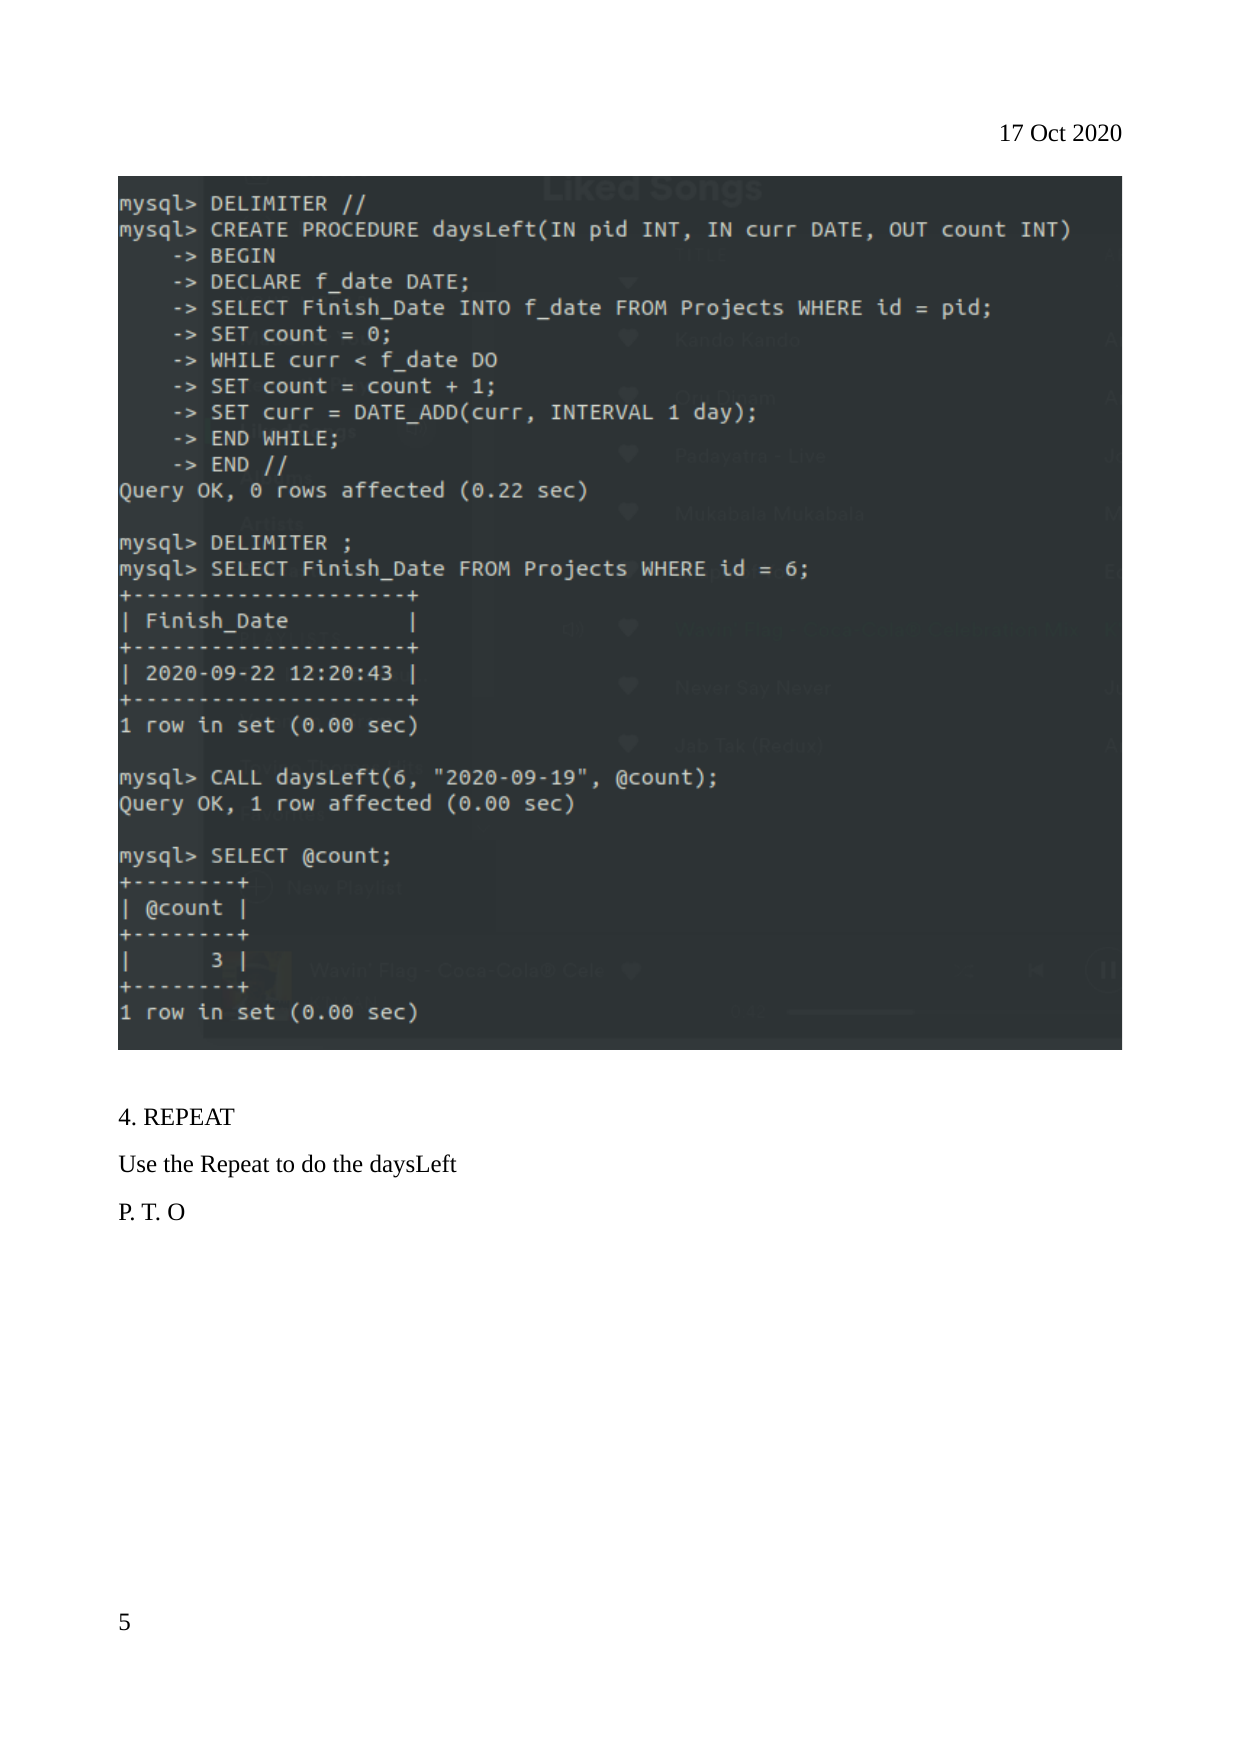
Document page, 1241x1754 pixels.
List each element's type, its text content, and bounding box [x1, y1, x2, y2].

text P. T. O [118, 1197, 1122, 1226]
text Use the Repeat to do the daysLeft [118, 1149, 1122, 1178]
picture [118, 176, 1123, 1050]
text 4. REPEAT [118, 1102, 1122, 1131]
